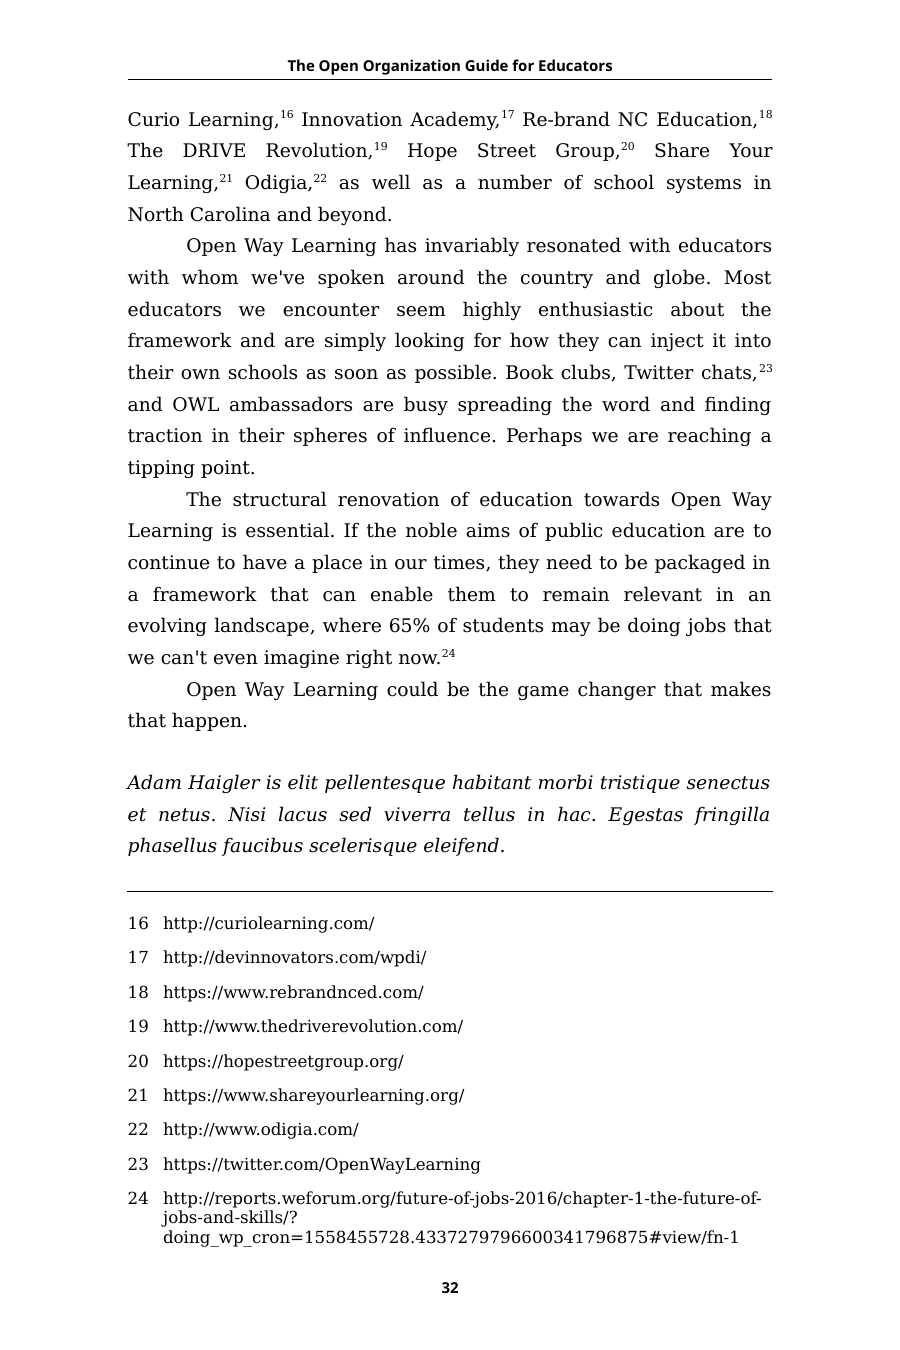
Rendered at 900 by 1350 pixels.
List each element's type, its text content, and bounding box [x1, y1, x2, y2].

text Open Way Learning could be the game changer that makes that happen. [127, 679, 772, 732]
text http://www.thedriverevolution.com/ [127, 1017, 772, 1036]
text http://www.odigia.com/ [127, 1120, 772, 1139]
text https://twitter.com/OpenWayLearning [127, 1154, 772, 1174]
text http://curiolearning.com/ [127, 914, 772, 933]
text http://devinnovators.com/wpdi/ [127, 948, 772, 968]
text Open Way Learning has invariably resonated with educators with whom we've spoken around the country and globe. Most educators we encounter seem highly enthusiastic about the framework and are simply looking for how they can inject it into their own schools as soon as possible. Book clubs, Twitter chats, and OWL ambassadors are busy spreading the word and finding traction in their spheres of influence. Perhaps we are reaching a tipping point. [127, 235, 772, 479]
text The structural renovation of education towards Open Way Learning is essential. If the noble aims of public education are to continue to have a place in our times, they need to be packaged in a framework that can enable them to remain relevant in an evolving landscape, where 65% of students may be doing jobs that we can't even imagine right now. [127, 489, 772, 669]
text http://reports.weforum.org/future-of-jobs-2016/chapter-1-the-future-of-jobs-and-skills/?doing_wp_cron=1558455728.4337279796600341796875#view/fn-1 [127, 1189, 772, 1247]
text https://www.rebrandnced.com/ [127, 983, 772, 1002]
text https://www.shareyourlearning.org/ [127, 1086, 772, 1105]
text Moreover, we strongly believe that the changes required to bring more open, collaborative, and innovative environments in our schools cannot be done alone. As such, we're establishing strategic partnerships with forward-thinking organizations who are dedicated to building a new paradigm for education and are eager to elevate and synthesize Open Way Learning in their own networks— organizations such as The NCSU Science House, Curio Learning, Innovation Academy, Re-brand NC Education, The DRIVE Revolution, Hope Street Group, Share Your Learning, Odigia, as well as a number of school systems in North Carolina and beyond. [127, 109, 772, 226]
text Adam Haigler is elit pellentesque habitant morbi tristique senectus et netus. Nisi lacus sed viverra tellus in hac. Egestas fringilla phasellus faucibus scelerisque eleifend. [127, 772, 772, 857]
text https://hopestreetgroup.org/ [127, 1051, 772, 1071]
